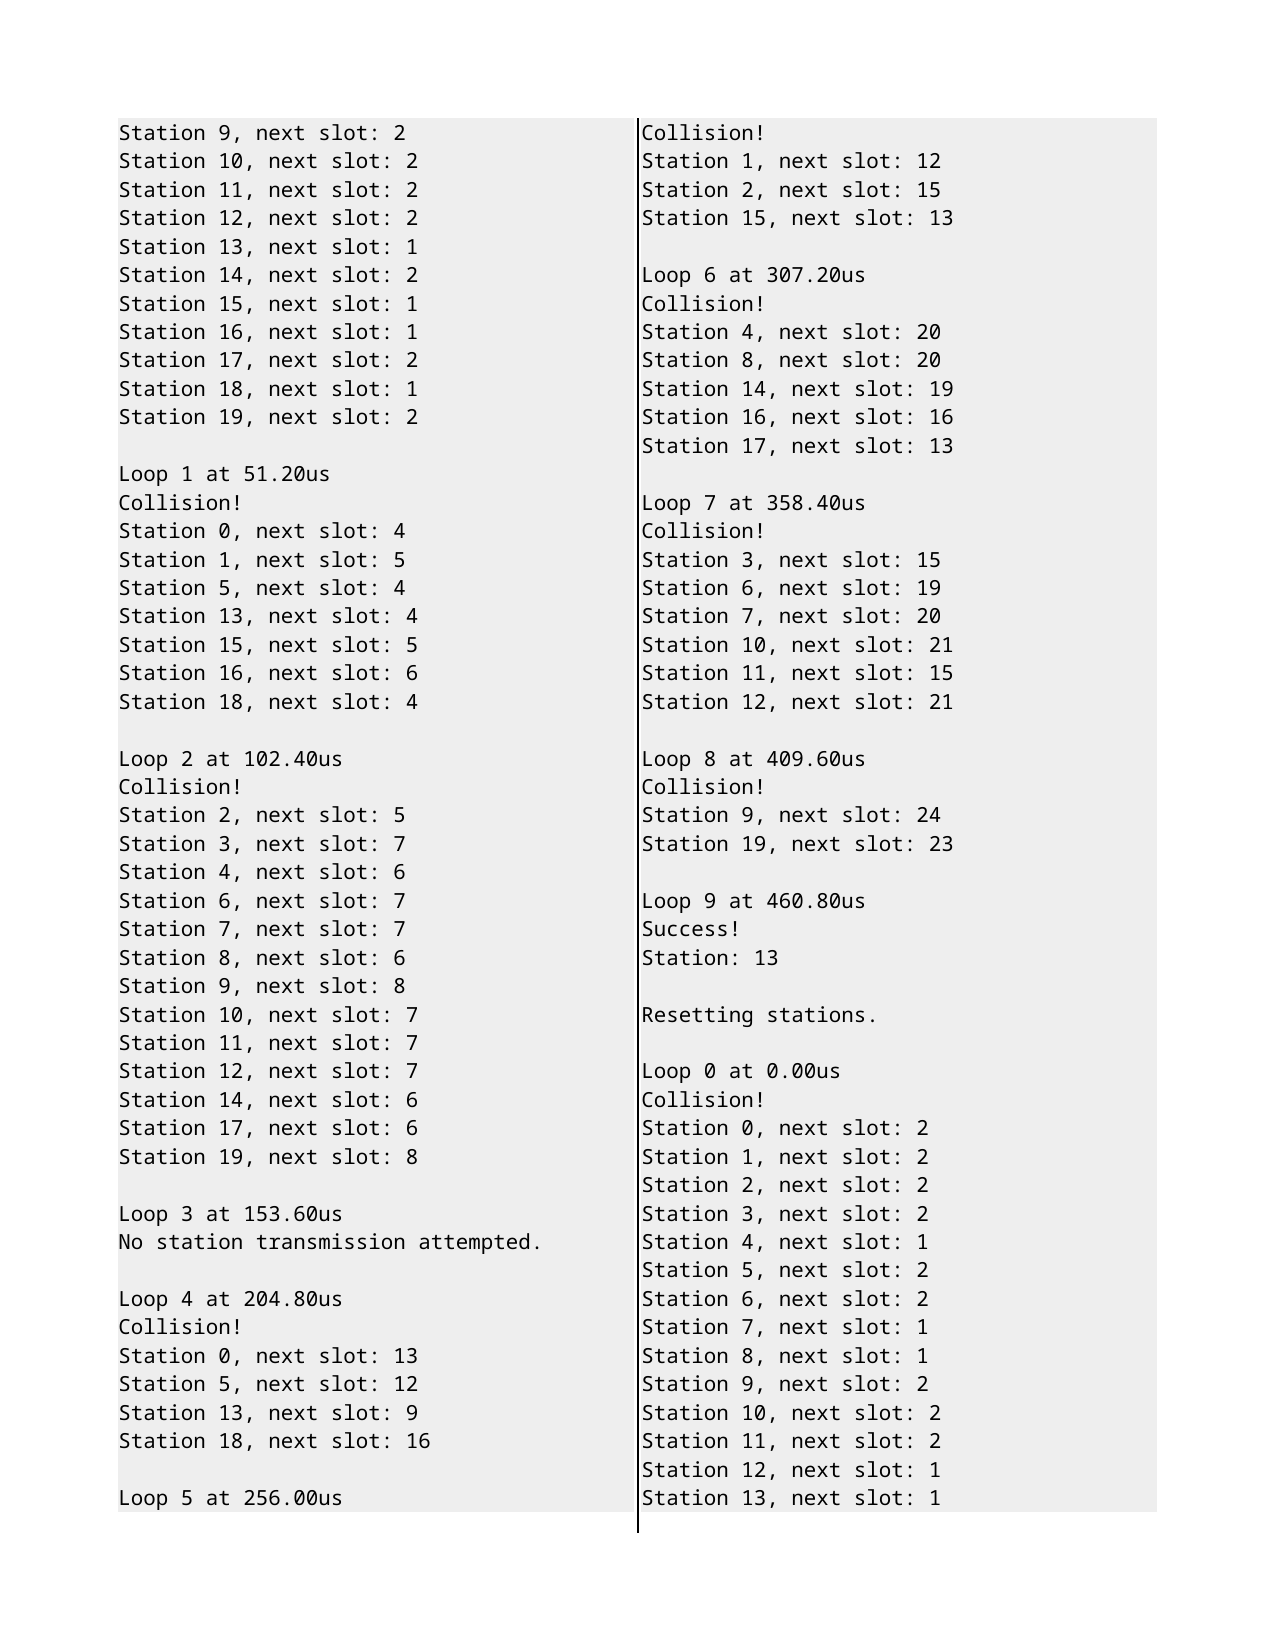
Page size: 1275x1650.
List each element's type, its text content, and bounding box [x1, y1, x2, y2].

text Station 17, next slot: 2 [118, 346, 634, 374]
text Station 11, next slot: 2 [118, 175, 634, 203]
text Station 11, next slot: 2 [641, 1426, 1157, 1455]
text Station 2, next slot: 2 [641, 1170, 1157, 1199]
text Station 1, next slot: 2 [641, 1142, 1157, 1170]
text Station 11, next slot: 7 [118, 1028, 634, 1057]
text Loop 0 at 0.00us [641, 1057, 1157, 1085]
text Collision! [118, 1312, 634, 1341]
text Loop 4 at 204.80us [118, 1284, 634, 1312]
text Loop 2 at 102.40us [118, 744, 634, 772]
text Station 14, next slot: 6 [118, 1085, 634, 1113]
text Station 19, next slot: 8 [118, 1142, 634, 1170]
text Collision! [118, 772, 634, 801]
text Station 13, next slot: 9 [118, 1398, 634, 1426]
text Station 6, next slot: 7 [118, 886, 634, 914]
text Success! [641, 914, 1157, 943]
text Station 12, next slot: 7 [118, 1057, 634, 1085]
text Station 6, next slot: 2 [641, 1284, 1157, 1312]
text Station 14, next slot: 2 [118, 260, 634, 289]
text Station 13, next slot: 4 [118, 602, 634, 630]
text Collision! [641, 1085, 1157, 1113]
text Station 4, next slot: 6 [118, 857, 634, 886]
text Station 17, next slot: 6 [118, 1113, 634, 1142]
text Loop 6 at 307.20us [641, 260, 1157, 289]
text Collision! [641, 516, 1157, 545]
text Station 2, next slot: 15 [641, 175, 1157, 203]
text Loop 3 at 153.60us [118, 1199, 634, 1227]
text Station 10, next slot: 21 [641, 630, 1157, 658]
text Station 0, next slot: 2 [641, 1113, 1157, 1142]
text Station 18, next slot: 4 [118, 687, 634, 715]
text Station 18, next slot: 16 [118, 1426, 634, 1455]
text Loop 7 at 358.40us [641, 488, 1157, 516]
text Station: 13 [641, 943, 1157, 971]
text Loop 5 at 256.00us [118, 1483, 634, 1512]
text Collision! [641, 289, 1157, 317]
text Station 10, next slot: 7 [118, 1000, 634, 1028]
text Station 0, next slot: 4 [118, 516, 634, 545]
text Station 4, next slot: 1 [641, 1227, 1157, 1256]
text Station 8, next slot: 20 [641, 346, 1157, 374]
text Station 14, next slot: 19 [641, 374, 1157, 402]
text Station 13, next slot: 1 [118, 232, 634, 260]
text Station 1, next slot: 5 [118, 545, 634, 573]
text Station 12, next slot: 1 [641, 1455, 1157, 1483]
text Station 19, next slot: 2 [118, 402, 634, 431]
text Station 7, next slot: 20 [641, 602, 1157, 630]
text Station 9, next slot: 24 [641, 801, 1157, 829]
text Station 3, next slot: 7 [118, 829, 634, 857]
text No station transmission attempted. [118, 1227, 634, 1256]
text Collision! [641, 118, 1157, 147]
text Collision! [641, 772, 1157, 801]
text Station 13, next slot: 1 [641, 1483, 1157, 1512]
text Station 0, next slot: 13 [118, 1341, 634, 1369]
text Station 10, next slot: 2 [641, 1398, 1157, 1426]
text Station 9, next slot: 2 [641, 1369, 1157, 1398]
text Station 7, next slot: 7 [118, 914, 634, 943]
text Station 17, next slot: 13 [641, 431, 1157, 459]
text Station 15, next slot: 13 [641, 203, 1157, 232]
text Resetting stations. [641, 1000, 1157, 1028]
text Station 15, next slot: 1 [118, 289, 634, 317]
text Station 5, next slot: 2 [641, 1256, 1157, 1284]
text Station 18, next slot: 1 [118, 374, 634, 402]
text Station 16, next slot: 1 [118, 317, 634, 346]
text Loop 9 at 460.80us [641, 886, 1157, 914]
text Station 12, next slot: 21 [641, 687, 1157, 715]
text Station 4, next slot: 20 [641, 317, 1157, 346]
text Station 9, next slot: 2 [118, 118, 634, 147]
text Station 8, next slot: 1 [641, 1341, 1157, 1369]
text Station 16, next slot: 6 [118, 658, 634, 687]
text Station 1, next slot: 12 [641, 147, 1157, 175]
text Loop 8 at 409.60us [641, 744, 1157, 772]
text Station 3, next slot: 15 [641, 545, 1157, 573]
text Station 16, next slot: 16 [641, 402, 1157, 431]
text Station 11, next slot: 15 [641, 658, 1157, 687]
text Station 15, next slot: 5 [118, 630, 634, 658]
text Station 9, next slot: 8 [118, 971, 634, 1000]
text Station 5, next slot: 4 [118, 573, 634, 602]
text Station 7, next slot: 1 [641, 1312, 1157, 1341]
text Station 6, next slot: 19 [641, 573, 1157, 602]
text Collision! [118, 488, 634, 516]
text Station 5, next slot: 12 [118, 1369, 634, 1398]
text Station 2, next slot: 5 [118, 801, 634, 829]
text Loop 1 at 51.20us [118, 459, 634, 488]
text Station 3, next slot: 2 [641, 1199, 1157, 1227]
text Station 10, next slot: 2 [118, 147, 634, 175]
text Station 8, next slot: 6 [118, 943, 634, 971]
text Station 12, next slot: 2 [118, 203, 634, 232]
text Station 19, next slot: 23 [641, 829, 1157, 857]
